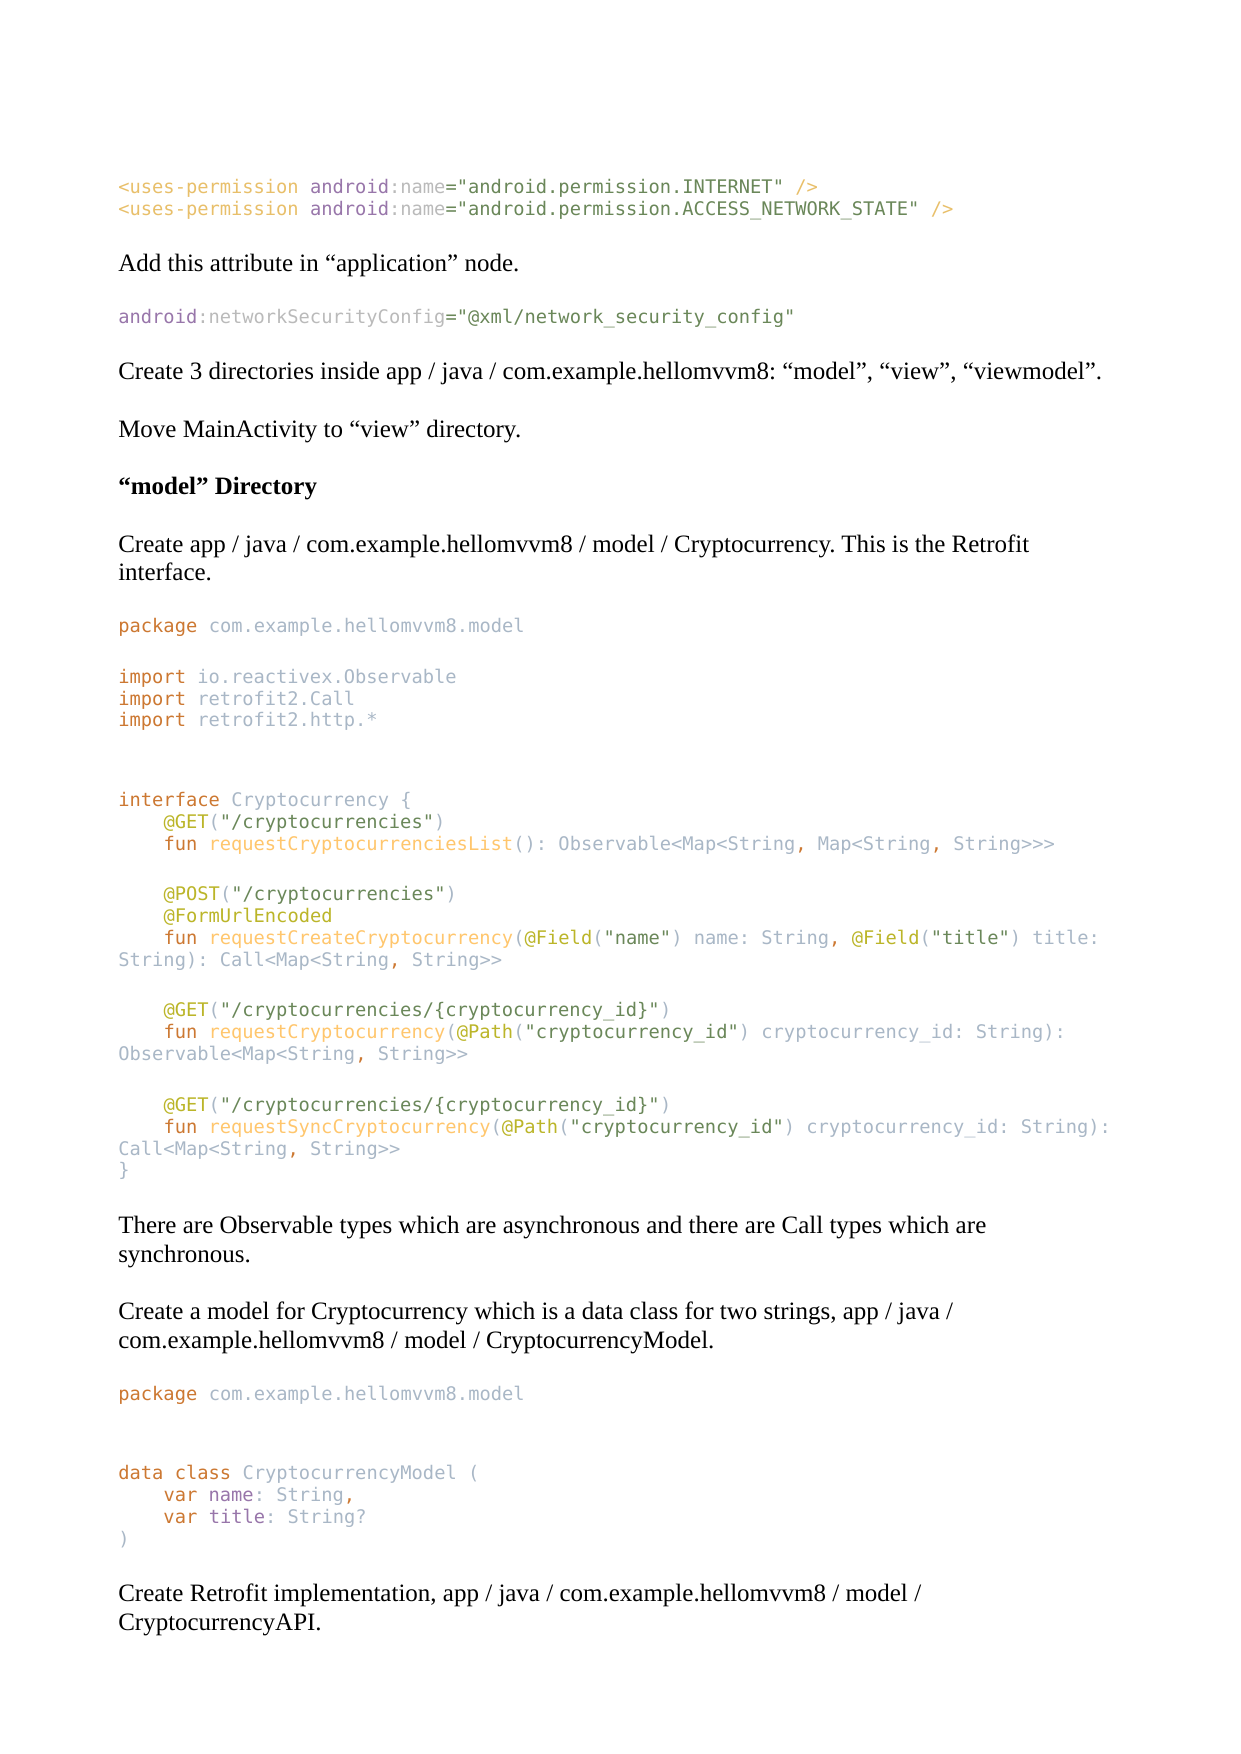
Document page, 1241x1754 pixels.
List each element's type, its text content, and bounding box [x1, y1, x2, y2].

text Add this attribute in “application” node. [118, 248, 1122, 277]
text Create Retrofit implementation, app / java / com.example.hellomvvm8 / model / CryptocurrencyAPI. [118, 1578, 1122, 1636]
text Create a model for Cryptocurrency which is a data class for two strings, app / java / com.example.hellomvvm8 / model / CryptocurrencyModel. [118, 1296, 1122, 1354]
text Move MainActivity to “view” directory. [118, 414, 1122, 442]
text package com.example.hellomvvm8.model import io.reactivex.Observable import retrofit2.Call import retrofit2.http.* interface Cryptocurrency { @GET("/cryptocurrencies") fun requestCryptocurrenciesList(): Observable<Map<String, Map<String, String>>> @POST("/cryptocurrencies") @FormUrlEncoded fun requestCreateCryptocurrency(@Field("name") name: String, @Field("title") title: String): Call<Map<String, String>> @GET("/cryptocurrencies/{cryptocurrency_id}") fun requestCryptocurrency(@Path("cryptocurrency_id") cryptocurrency_id: String): Observable<Map<String, String>> @GET("/cryptocurrencies/{cryptocurrency_id}") fun requestSyncCryptocurrency(@Path("cryptocurrency_id") cryptocurrency_id: String): Call<Map<String, String>> } [118, 615, 1122, 1181]
text Create 3 directories inside app / java / com.example.hellomvvm8: “model”, “view”, “viewmodel”. [118, 356, 1122, 385]
text Create app / java / com.example.hellomvvm8 / model / Cryptocurrency. This is the Retrofit interface. [118, 529, 1122, 586]
text android:networkSecurityConfig="@xml/network_security_config" [118, 306, 1122, 327]
text There are Observable types which are asynchronous and there are Call types which are synchronous. [118, 1210, 1122, 1267]
text “model” Directory [118, 471, 1122, 500]
text package com.example.hellomvvm8.model data class CryptocurrencyModel ( var name: String, var title: String? ) [118, 1382, 1122, 1549]
text <uses-permission android:name="android.permission.INTERNET" /> <uses-permission android:name="android.permission.ACCESS_NETWORK_STATE" /> [118, 176, 1122, 219]
